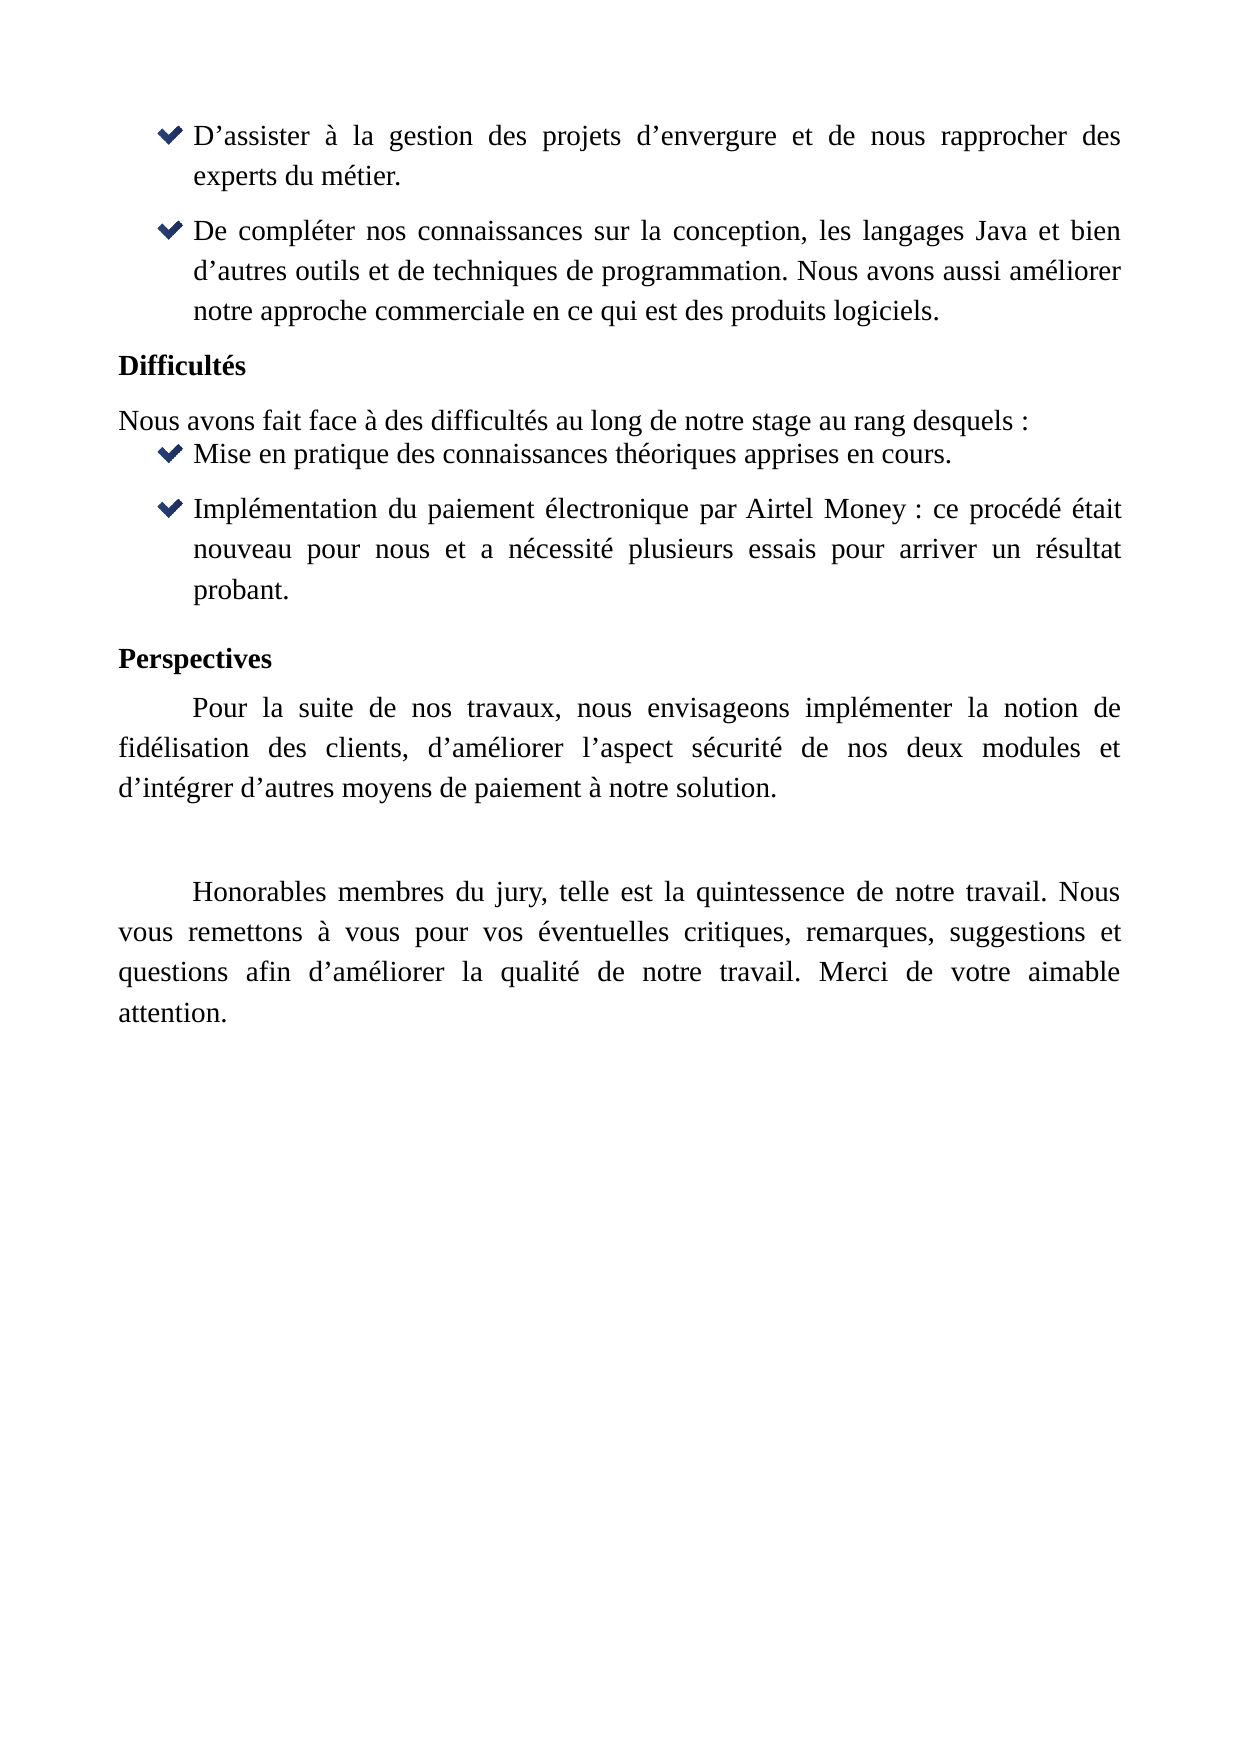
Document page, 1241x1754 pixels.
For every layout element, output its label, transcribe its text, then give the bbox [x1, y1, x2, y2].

text Pour la suite de nos travaux, nous envisageons implémenter la notion de fidélisation des clients, d’améliorer l’aspect sécurité de nos deux modules et d’intégrer d’autres moyens de paiement à notre solution. [118, 690, 1122, 804]
list D’assister à la gestion des projets d’envergure et de nous rapprocher des experts du métier. [156, 118, 1122, 192]
list De compléter nos connaissances sur la conception, les langages Java et bien d’autres outils et de techniques de programmation. Nous avons aussi améliorer notre approche commerciale en ce qui est des produits logiciels. [156, 213, 1122, 327]
subtitle Perspectives [118, 641, 1122, 675]
text Honorables membres du jury, telle est la quintessence de notre travail. Nous vous remettons à vous pour vos éventuelles critiques, remarques, suggestions et questions afin d’améliorer la qualité de notre travail. Merci de votre aimable attention. [118, 874, 1122, 1028]
list Mise en pratique des connaissances théoriques apprises en cours. [156, 437, 1122, 470]
list Implémentation du paiement électronique par Airtel Money : ce procédé était nouveau pour nous et a nécessité plusieurs essais pour arriver un résultat probant. [156, 491, 1122, 605]
text Difficultés [118, 348, 1122, 382]
text Nous avons fait face à des difficultés au long de notre stage au rang desquels : [118, 403, 1122, 437]
